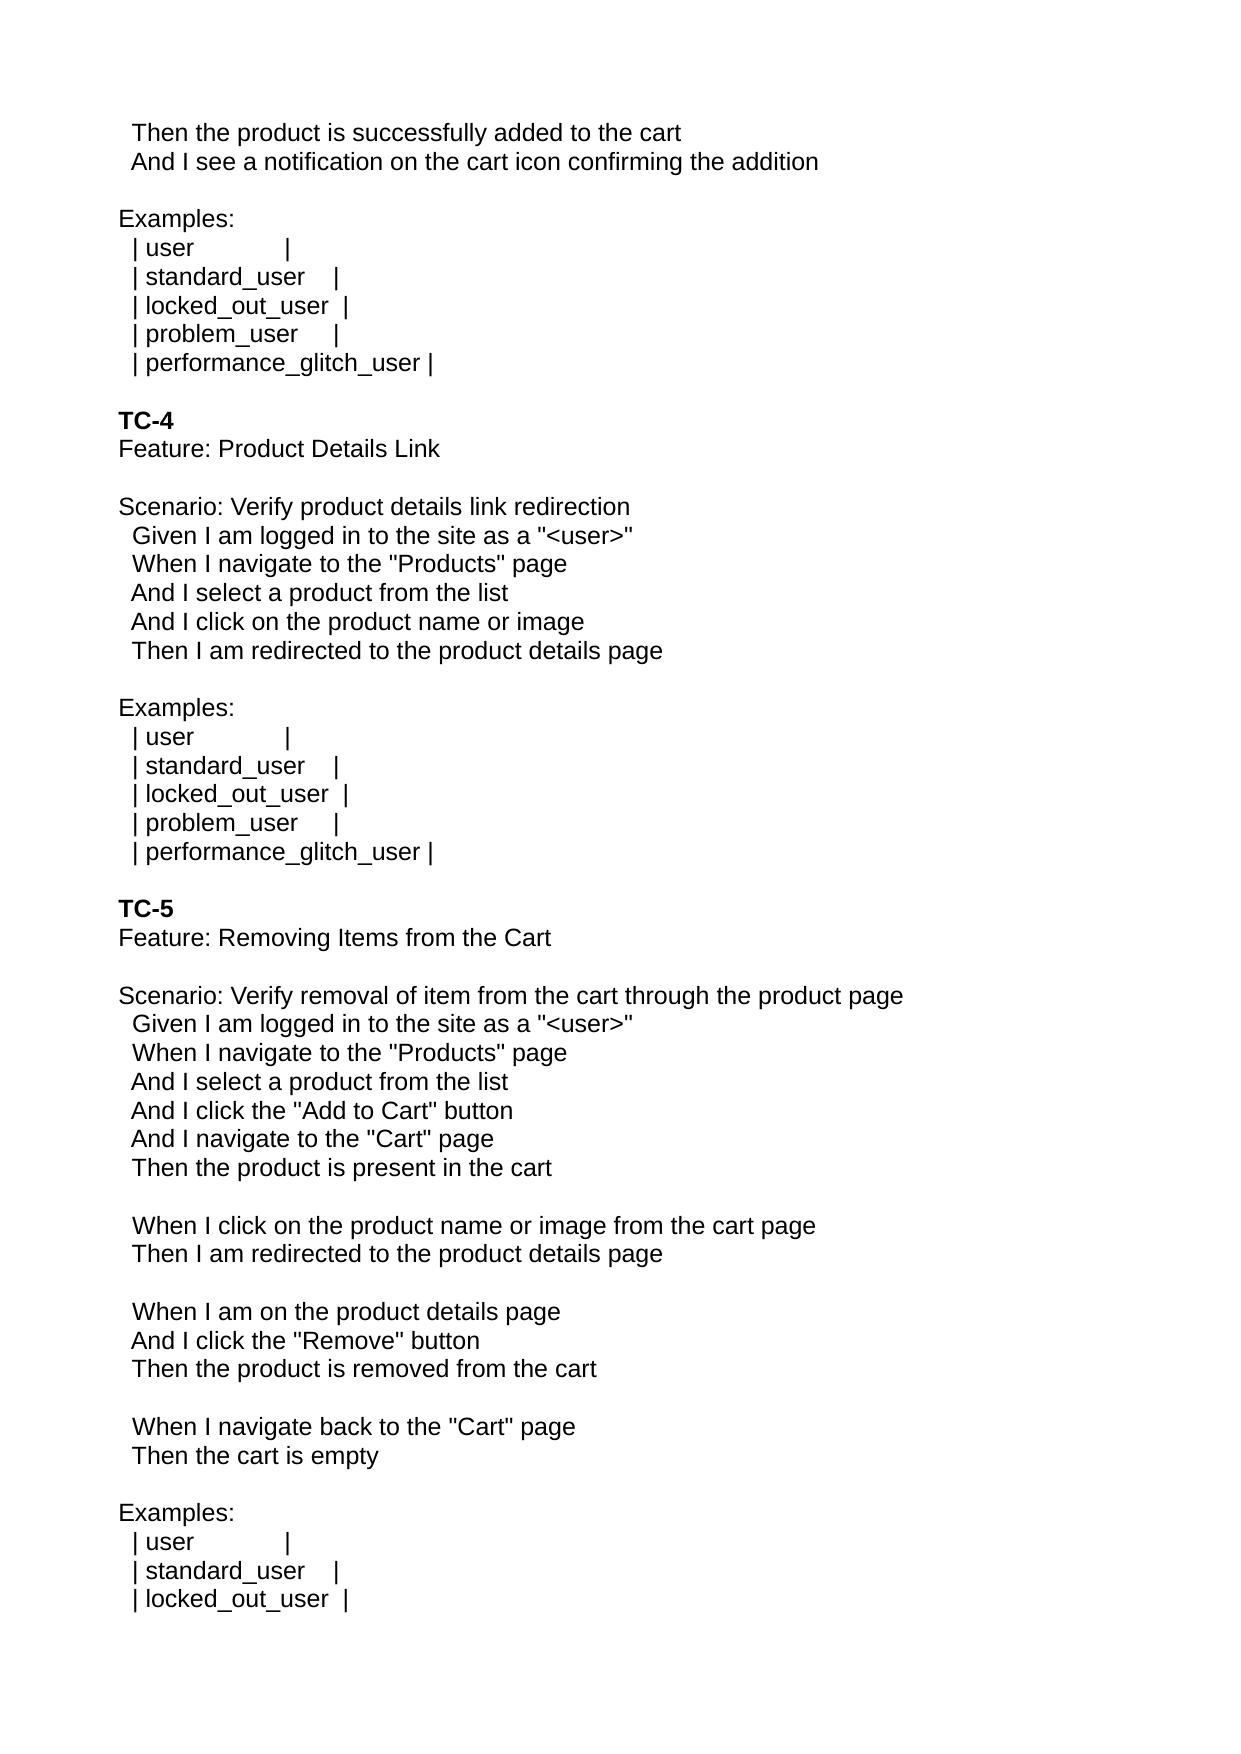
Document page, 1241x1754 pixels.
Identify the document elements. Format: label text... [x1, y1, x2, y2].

text | standard_user | [118, 751, 1122, 779]
text Then the cart is empty [118, 1441, 1122, 1469]
text Feature: Product Details Link [118, 434, 1122, 463]
text Then the product is successfully added to the cart [118, 118, 1122, 147]
text Examples: [118, 693, 1122, 722]
text Then the product is removed from the cart [118, 1354, 1122, 1383]
text Examples: [118, 204, 1122, 233]
text | standard_user | [118, 1556, 1122, 1584]
text | locked_out_user | [118, 1584, 1122, 1613]
text When I navigate back to the "Cart" page [118, 1412, 1122, 1441]
text Examples: [118, 1498, 1122, 1527]
text | locked_out_user | [118, 779, 1122, 808]
text And I click the "Add to Cart" button [118, 1096, 1122, 1124]
text And I navigate to the "Cart" page [118, 1124, 1122, 1153]
text Given I am logged in to the site as a "<user>" [118, 1009, 1122, 1038]
text When I am on the product details page [118, 1297, 1122, 1326]
text Then I am redirected to the product details page [118, 636, 1122, 664]
text TC-5 [118, 894, 1122, 923]
text When I navigate to the "Products" page [118, 1038, 1122, 1067]
text Given I am logged in to the site as a "<user>" [118, 521, 1122, 549]
text Feature: Removing Items from the Cart [118, 923, 1122, 952]
text Then the product is present in the cart [118, 1153, 1122, 1182]
text Scenario: Verify product details link redirection [118, 492, 1122, 521]
text And I see a notification on the cart icon confirming the addition [118, 147, 1122, 176]
text | problem_user | [118, 808, 1122, 837]
text When I click on the product name or image from the cart page [118, 1211, 1122, 1239]
text | user | [118, 1527, 1122, 1556]
text | standard_user | [118, 262, 1122, 291]
text And I click on the product name or image [118, 607, 1122, 636]
text And I select a product from the list [118, 578, 1122, 607]
text Then I am redirected to the product details page [118, 1239, 1122, 1268]
text And I select a product from the list [118, 1067, 1122, 1096]
text | locked_out_user | [118, 291, 1122, 319]
text When I navigate to the "Products" page [118, 549, 1122, 578]
text Scenario: Verify removal of item from the cart through the product page [118, 981, 1122, 1009]
text | user | [118, 722, 1122, 751]
text And I click the "Remove" button [118, 1326, 1122, 1354]
text TC-4 [118, 406, 1122, 434]
text | user | [118, 233, 1122, 262]
text | performance_glitch_user | [118, 348, 1122, 377]
text | problem_user | [118, 319, 1122, 348]
text | performance_glitch_user | [118, 837, 1122, 866]
